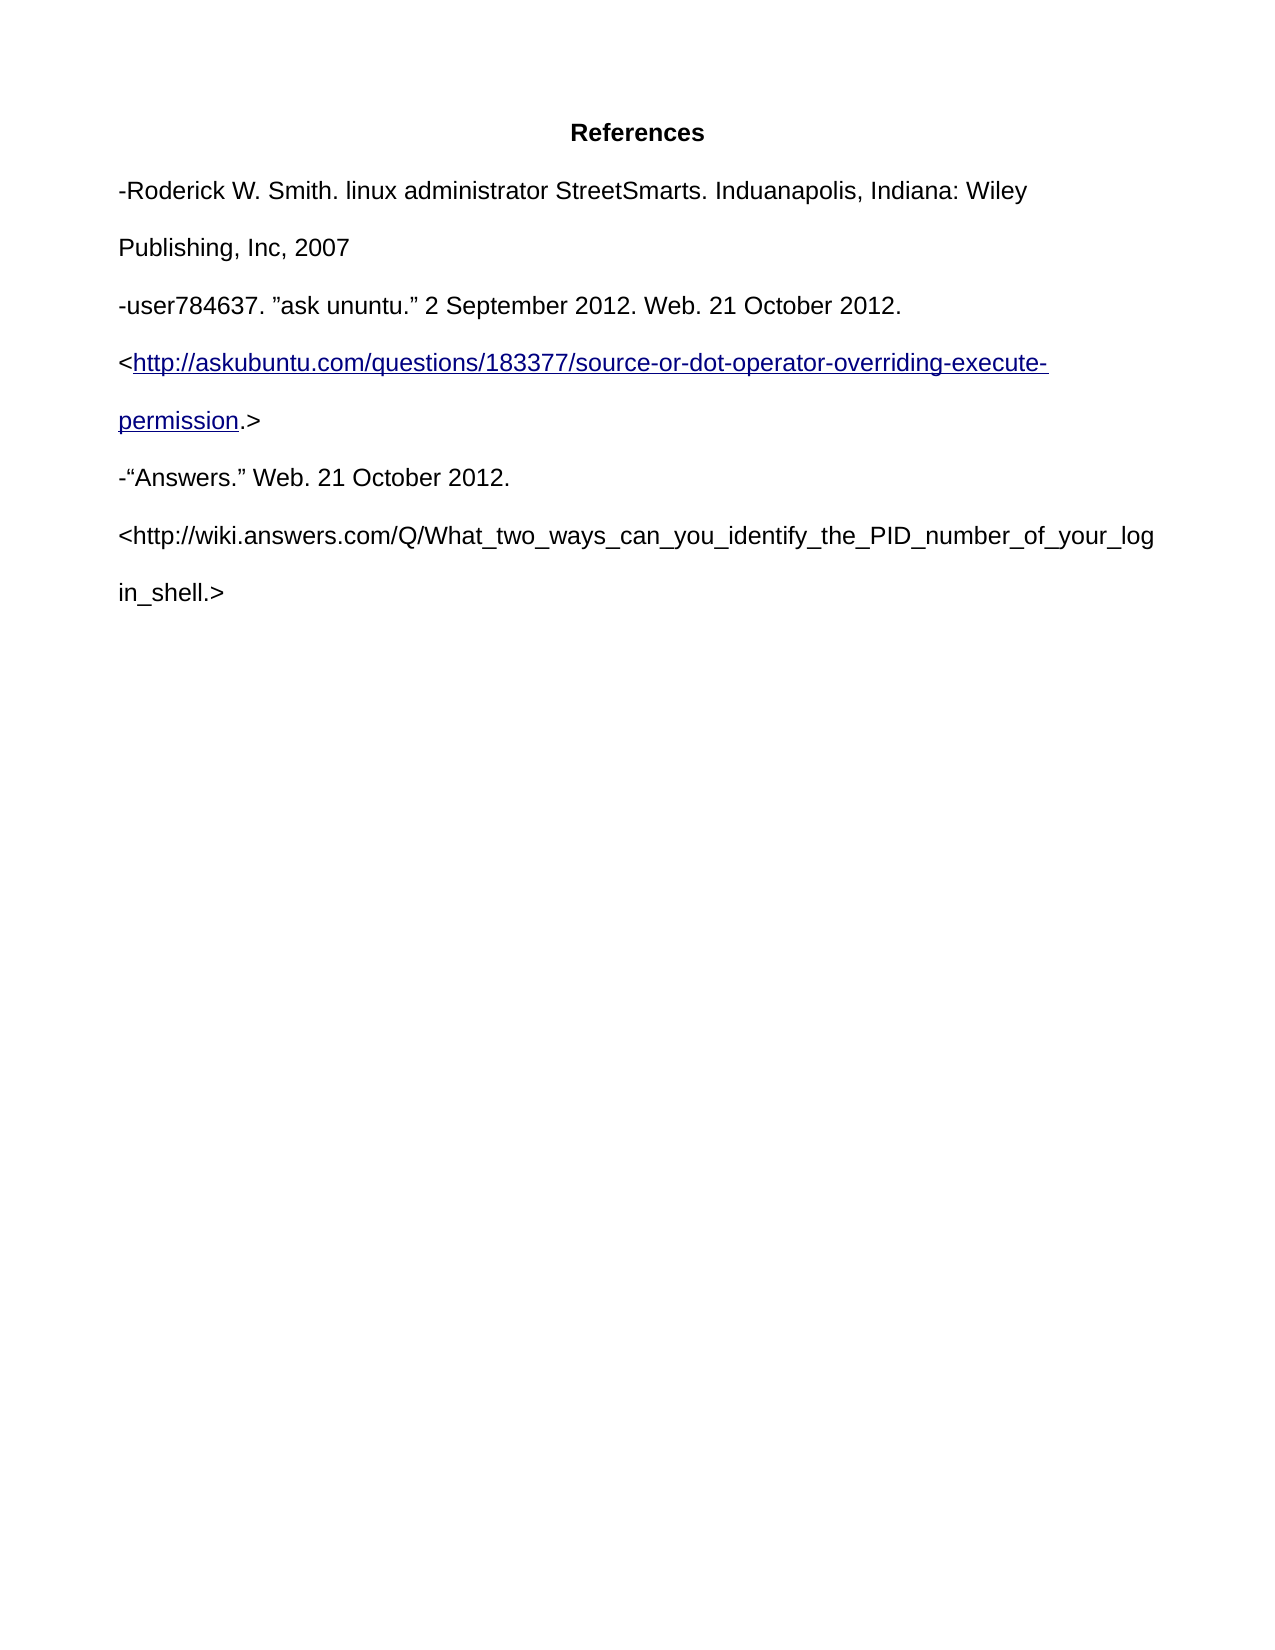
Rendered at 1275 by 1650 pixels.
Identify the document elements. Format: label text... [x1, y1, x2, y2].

text -user784637. ”ask ununtu.” 2 September 2012. Web. 21 October 2012. <http://askubuntu.com/questions/183377/source-or-dot-operator-overriding-execute-permission.> [118, 291, 1157, 434]
text References [118, 118, 1157, 147]
text -Roderick W. Smith. linux administrator StreetSmarts. Induanapolis, Indiana: Wiley Publishing, Inc, 2007 [118, 176, 1157, 262]
text -“Answers.” Web. 21 October 2012. <http://wiki.answers.com/Q/What_two_ways_can_you_identify_the_PID_number_of_your_login_shell.> [118, 463, 1157, 607]
